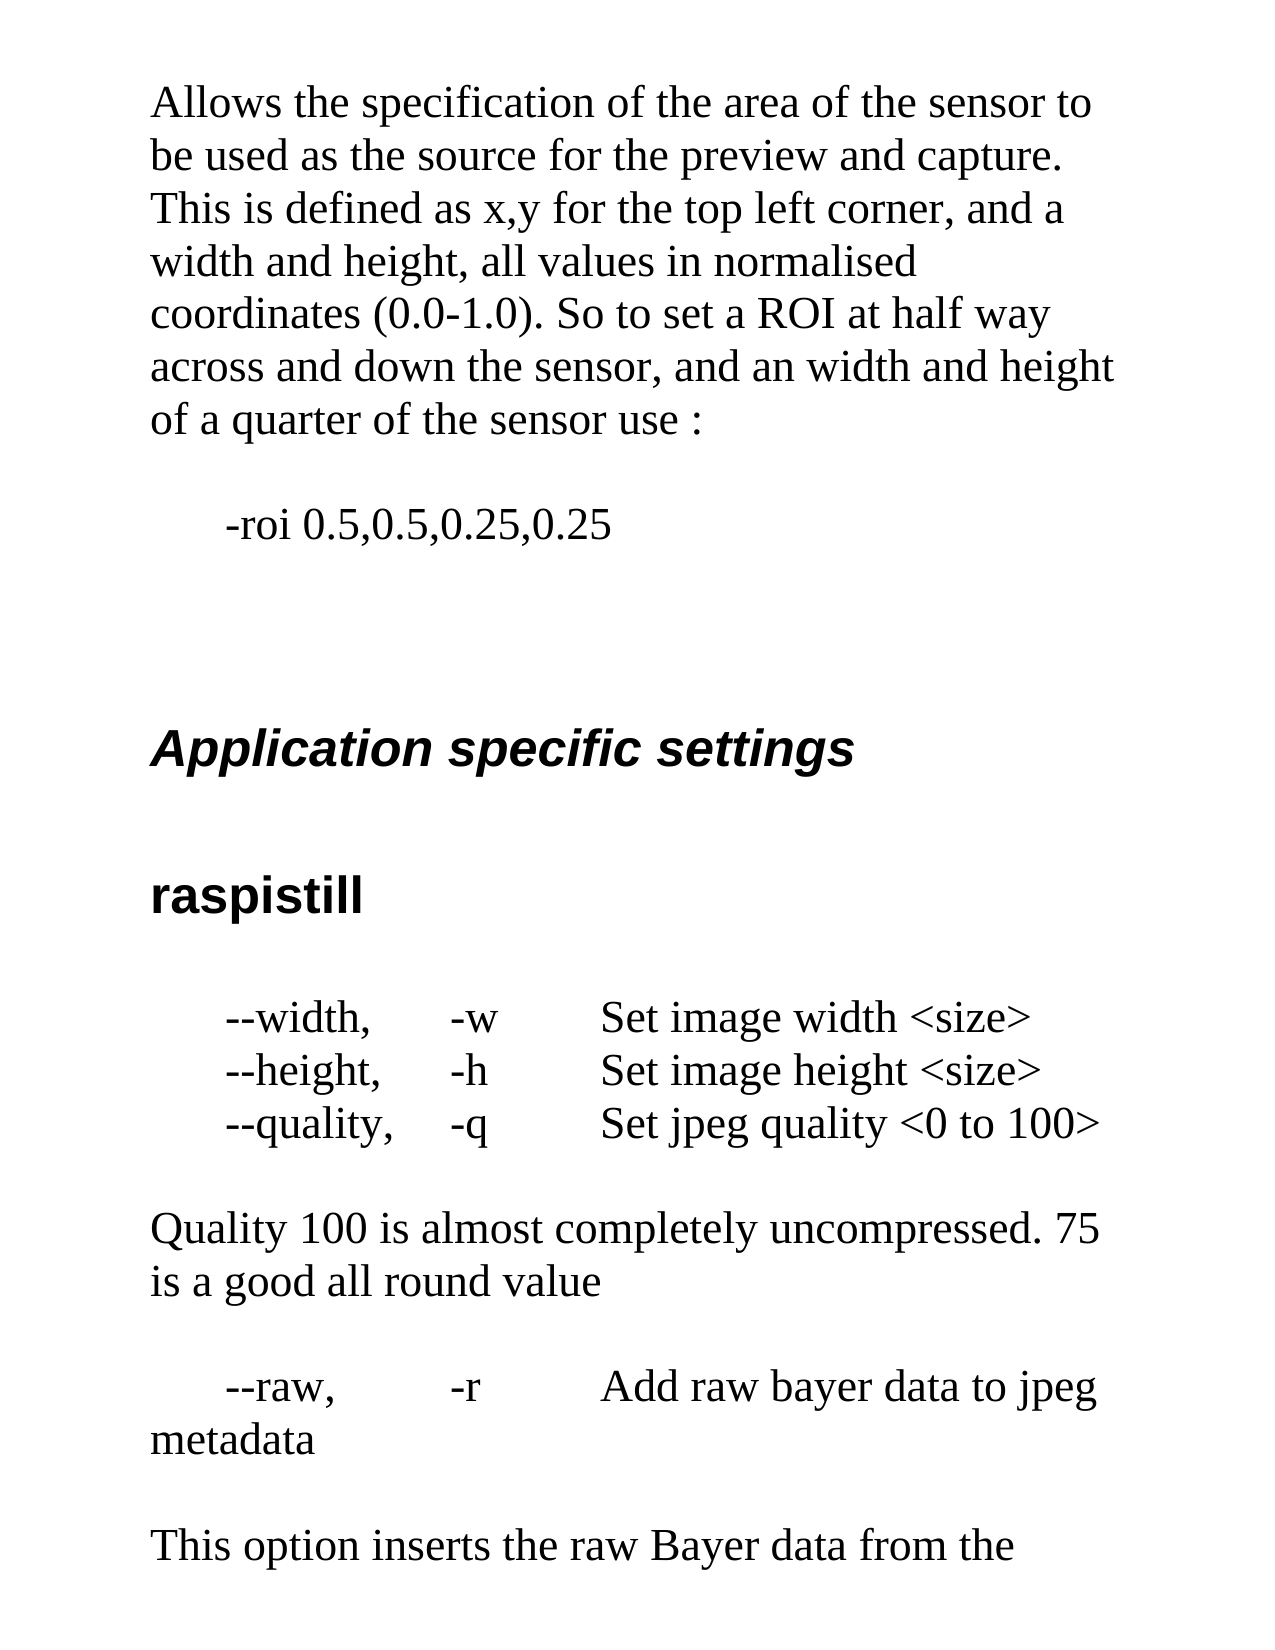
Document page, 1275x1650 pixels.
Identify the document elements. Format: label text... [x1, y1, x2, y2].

text This option inserts the raw Bayer data from the [150, 1517, 1125, 1570]
text Application specific settings [150, 717, 1125, 777]
text --height, -h Set image height <size> [225, 1043, 1125, 1096]
text Quality 100 is almost completely uncompressed. 75 is a good all round value [150, 1201, 1125, 1306]
text -roi 0.5,0.5,0.25,0.25 [150, 497, 1125, 549]
text --width, -w Set image width <size> [225, 990, 1125, 1043]
text Allows the specification of the area of the sensor to be used as the source for the preview and capture. This is defined as x,y for the top left corner, and a width and height, all values in normalised coordinates (0.0-1.0). So to set a ROI at half way across and down the sensor, and an width and height of a quarter of the sensor use : [150, 75, 1125, 444]
text --raw, -r Add raw bayer data to jpeg metadata [150, 1359, 1125, 1464]
text raspistill [150, 865, 1125, 925]
text --quality, -q Set jpeg quality <0 to 100> [225, 1096, 1125, 1148]
